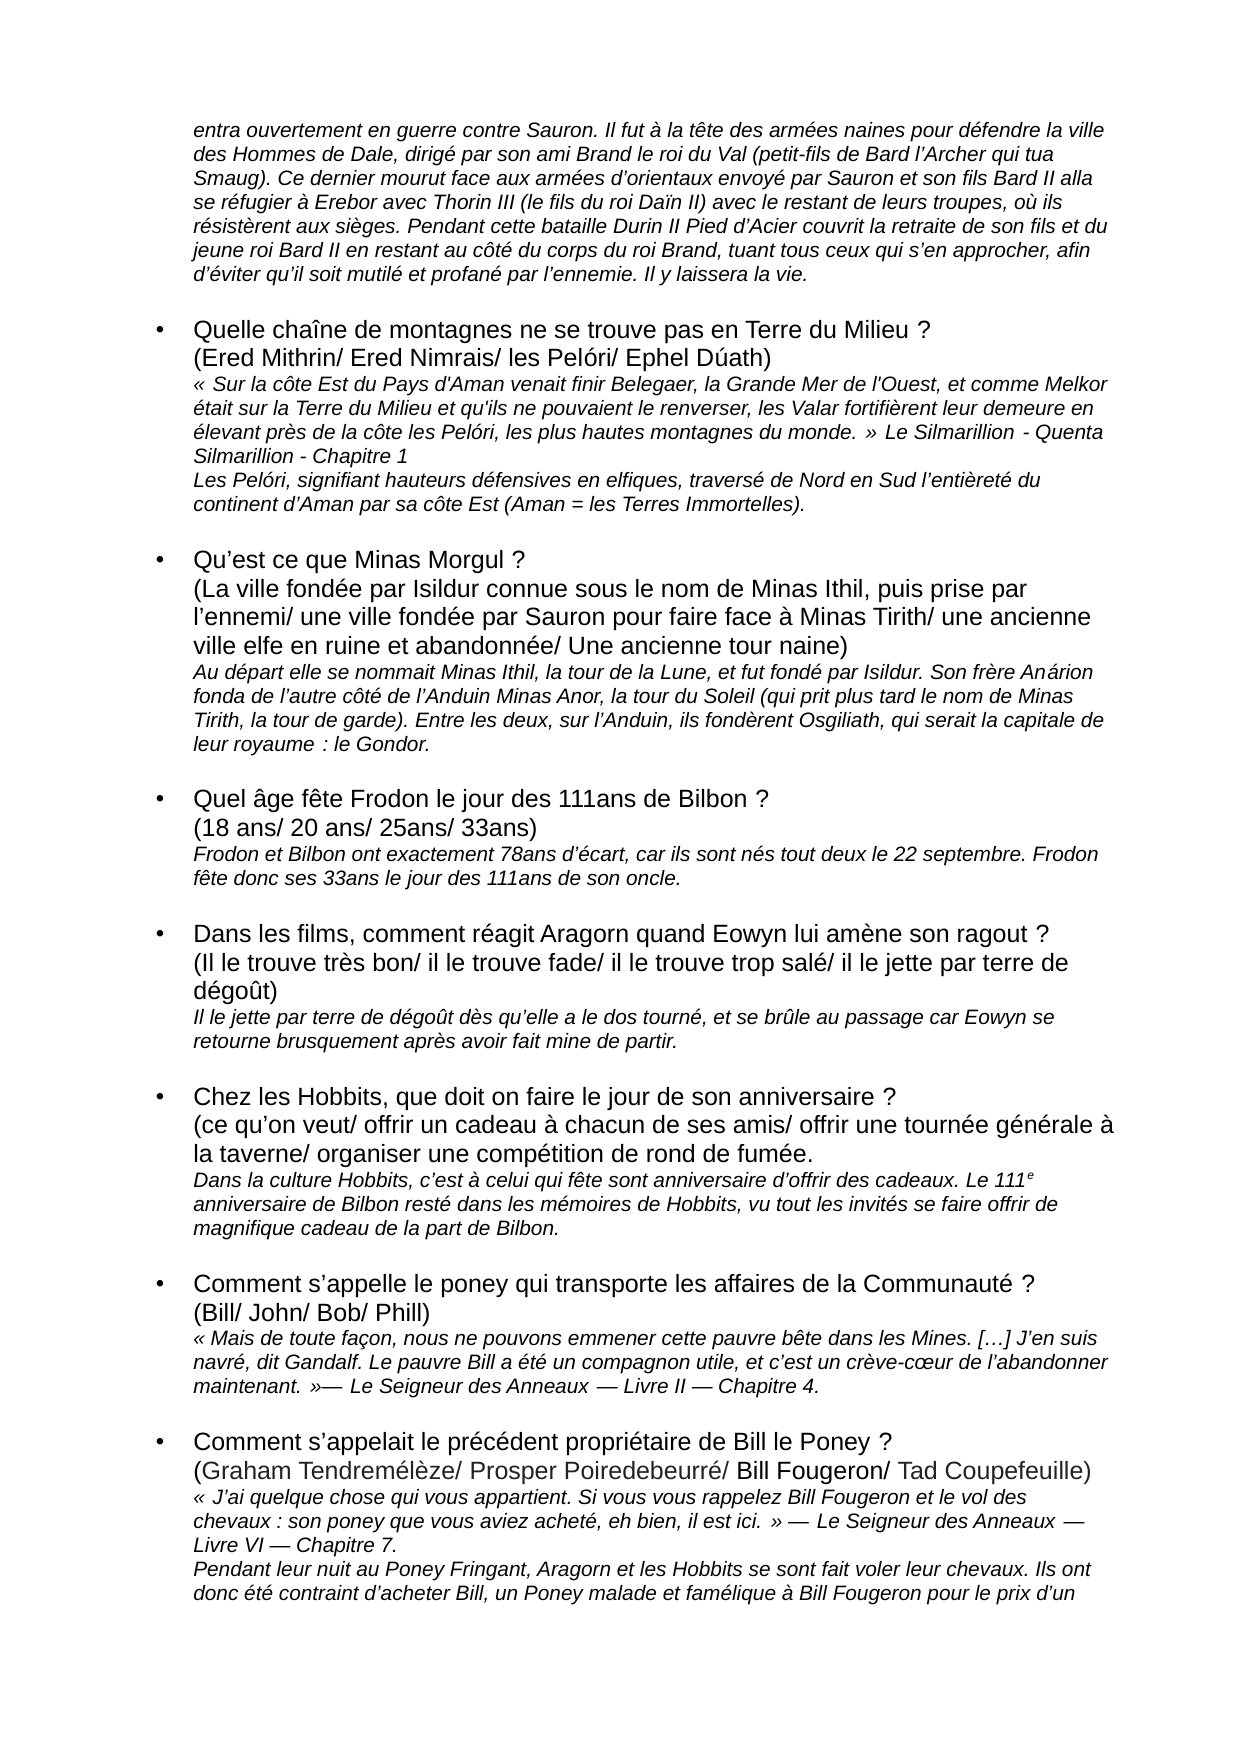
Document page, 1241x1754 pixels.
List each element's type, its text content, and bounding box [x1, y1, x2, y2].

list (18 ans/ 20 ans/ 25ans/ 33ans) Frodon et Bilbon ont exactement 78ans d’écart, car ils sont nés tout deux le 22 septembre. Frodon fête donc ses 33ans le jour des 111ans de son oncle. [156, 813, 1122, 919]
list Quelle chaîne de montagnes ne se trouve pas en Terre du Milieu ? (Ered Mithrin/ Ered Nimrais/ les Pelóri/ Ephel Dúath) « Sur la côte Est du Pays d'Aman venait finir Belegaer, la Grande Mer de l'Ouest, et comme Melkor était sur la Terre du Milieu et qu'ils ne pouvaient le renverser, les Valar fortifièrent leur demeure en élevant près de la côte les Pelóri, les plus hautes montagnes du monde. » Le Silmarillion - Quenta Silmarillion - Chapitre 1 Les Pelóri, signifiant hauteurs défensives en elfiques, traversé de Nord en Sud l’entièreté du continent d’Aman par sa côte Est (Aman = les Terres Immortelles). [156, 314, 1122, 545]
list Chez les Hobbits, que doit on faire le jour de son anniversaire ? (ce qu’on veut/ offrir un cadeau à chacun de ses amis/ offrir une tournée générale à la taverne/ organiser une compétition de rond de fumée. Dans la culture Hobbits, c’est à celui qui fête sont anniversaire d’offrir des cadeaux. Le 111e anniversaire de Bilbon resté dans les mémoires de Hobbits, vu tout les invités se faire offrir de magnifique cadeau de la part de Bilbon. [156, 1082, 1122, 1269]
list Qu’est ce que Minas Morgul ? (La ville fondée par Isildur connue sous le nom de Minas Ithil, puis prise par l’ennemi/ une ville fondée par Sauron pour faire face à Minas Tirith/ une ancienne ville elfe en ruine et abandonnée/ Une ancienne tour naine) Au départ elle se nommait Minas Ithil, la tour de la Lune, et fut fondé par Isildur. Son frère Anárion fonda de l’autre côté de l’Anduin Minas Anor, la tour du Soleil (qui prit plus tard le nom de Minas Tirith, la tour de garde). Entre les deux, sur l’Anduin, ils fondèrent Osgiliath, qui serait la capitale de leur royaume : le Gondor. [156, 545, 1122, 784]
list Comment s’appelle le poney qui transporte les affaires de la Communauté ? (Bill/ John/ Bob/ Phill) « Mais de toute façon, nous ne pouvons emmener cette pauvre bête dans les Mines. […] J’en suis navré, dit Gandalf. Le pauvre Bill a été un compagnon utile, et c’est un crève-cœur de l’abandonner maintenant. »— Le Seigneur des Anneaux — Livre II — Chapitre 4. [156, 1269, 1122, 1427]
list Comment s’appelait le précédent propriétaire de Bill le Poney ? (Graham Tendremélèze/ Prosper Poiredebeurré/ Bill Fougeron/ Tad Coupefeuille) « J’ai quelque chose qui vous appartient. Si vous vous rappelez Bill Fougeron et le vol des chevaux : son poney que vous aviez acheté, eh bien, il est ici. » — Le Seigneur des Anneaux — Livre VI — Chapitre 7. Pendant leur nuit au Poney Fringant, Aragorn et les Hobbits se sont fait voler leur chevaux. Ils ont donc été contraint d’acheter Bill, un Poney malade et famélique à Bill Fougeron pour le prix d’un [156, 1427, 1122, 1604]
list Quel âge fête Frodon le jour des 111ans de Bilbon ? [156, 784, 1122, 813]
list entra ouvertement en guerre contre Sauron. Il fut à la tête des armées naines pour défendre la ville des Hommes de Dale, dirigé par son ami Brand le roi du Val (petit-fils de Bard l’Archer qui tua Smaug). Ce dernier mourut face aux armées d’orientaux envoyé par Sauron et son fils Bard II alla se réfugier à Erebor avec Thorin III (le fils du roi Daïn II) avec le restant de leurs troupes, où ils résistèrent aux sièges. Pendant cette bataille Durin II Pied d’Acier couvrit la retraite de son fils et du jeune roi Bard II en restant au côté du corps du roi Brand, tuant tous ceux qui s’en approcher, afin d’éviter qu’il soit mutilé et profané par l’ennemie. Il y laissera la vie. [156, 118, 1122, 314]
list Dans les films, comment réagit Aragorn quand Eowyn lui amène son ragout ? (Il le trouve très bon/ il le trouve fade/ il le trouve trop salé/ il le jette par terre de dégoût) Il le jette par terre de dégoût dès qu’elle a le dos tourné, et se brûle au passage car Eowyn se retourne brusquement après avoir fait mine de partir. [156, 919, 1122, 1082]
